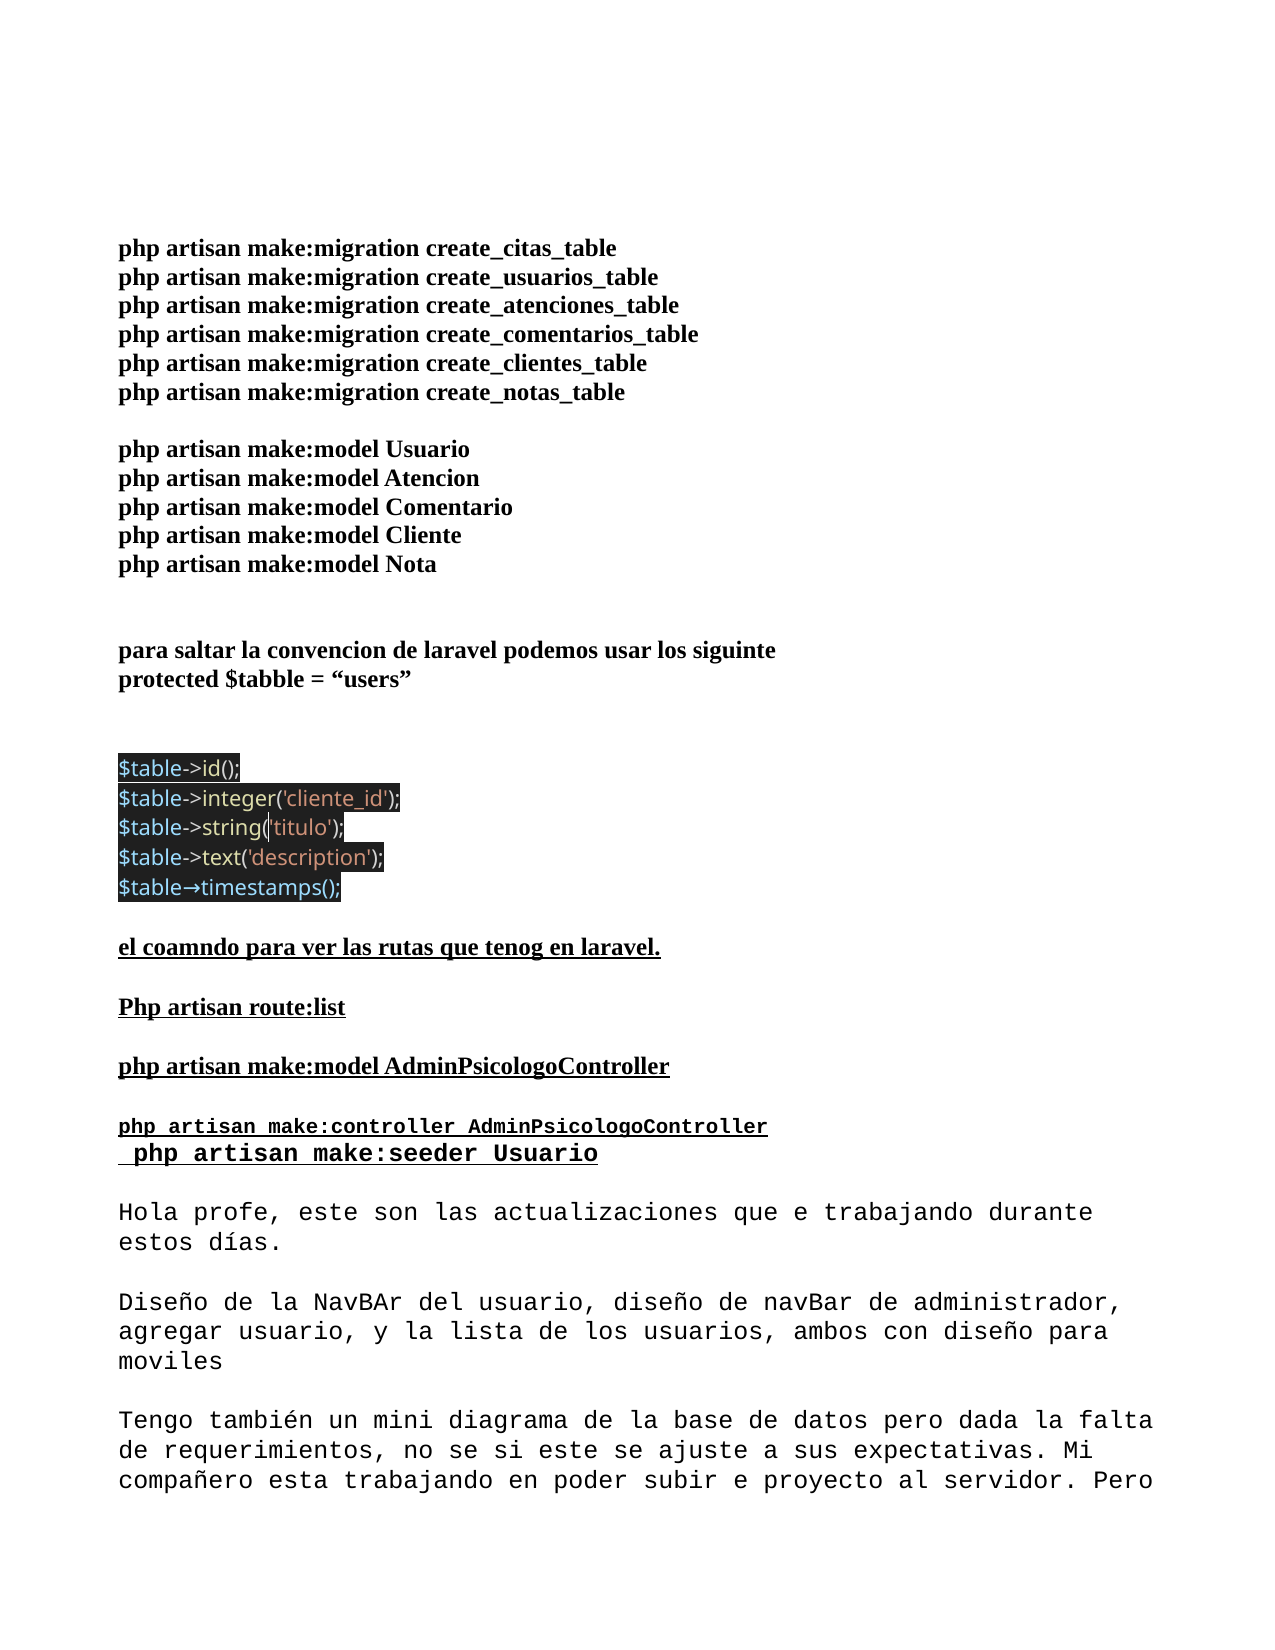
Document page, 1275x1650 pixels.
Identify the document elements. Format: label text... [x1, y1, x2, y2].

text Hola profe, este son las actualizaciones que e trabajando durante estos días. [118, 1199, 1157, 1258]
text el coamndo para ver las rutas que tenog en laravel. [118, 931, 1157, 961]
text $table->integer('cliente_id'); [118, 782, 1157, 812]
text php artisan make:model Nota [118, 549, 1157, 578]
text php artisan make:migration create_clientes_table [118, 348, 1157, 377]
text php artisan make:migration create_usuarios_table [118, 262, 1157, 291]
text php artisan make:migration create_notas_table [118, 377, 1157, 406]
text php artisan make:model Atencion [118, 463, 1157, 492]
text $table→timestamps(); [118, 872, 1157, 902]
text para saltar la convencion de laravel podemos usar los siguinte [118, 636, 1157, 664]
text $table->id(); [118, 753, 1157, 782]
text php artisan make:seeder Usuario [118, 1139, 1157, 1169]
text protected $tabble = “users” [118, 664, 1157, 693]
text $table->text('description'); [118, 842, 1157, 872]
text php artisan make:migration create_comentarios_table [118, 319, 1157, 348]
text Tengo también un mini diagrama de la base de datos pero dada la falta de requerimientos, no se si este se ajuste a sus expectativas. Mi compañero esta trabajando en poder subir e proyecto al servidor. Pero [118, 1406, 1157, 1496]
text php artisan make:model AdminPsicologoController [118, 1050, 1157, 1080]
text php artisan make:model Comentario [118, 492, 1157, 521]
text php artisan make:model Usuario [118, 434, 1157, 463]
text php artisan make:controller AdminPsicologoController [118, 1109, 1157, 1139]
text php artisan make:migration create_citas_table [118, 233, 1157, 262]
text php artisan make:migration create_atenciones_table [118, 291, 1157, 319]
text php artisan make:model Cliente [118, 521, 1157, 549]
text Diseño de la NavBAr del usuario, diseño de navBar de administrador, agregar usuario, y la lista de los usuarios, ambos con diseño para moviles [118, 1288, 1157, 1377]
text Php artisan route:list [118, 991, 1157, 1021]
text $table->string('titulo'); [118, 812, 1157, 842]
